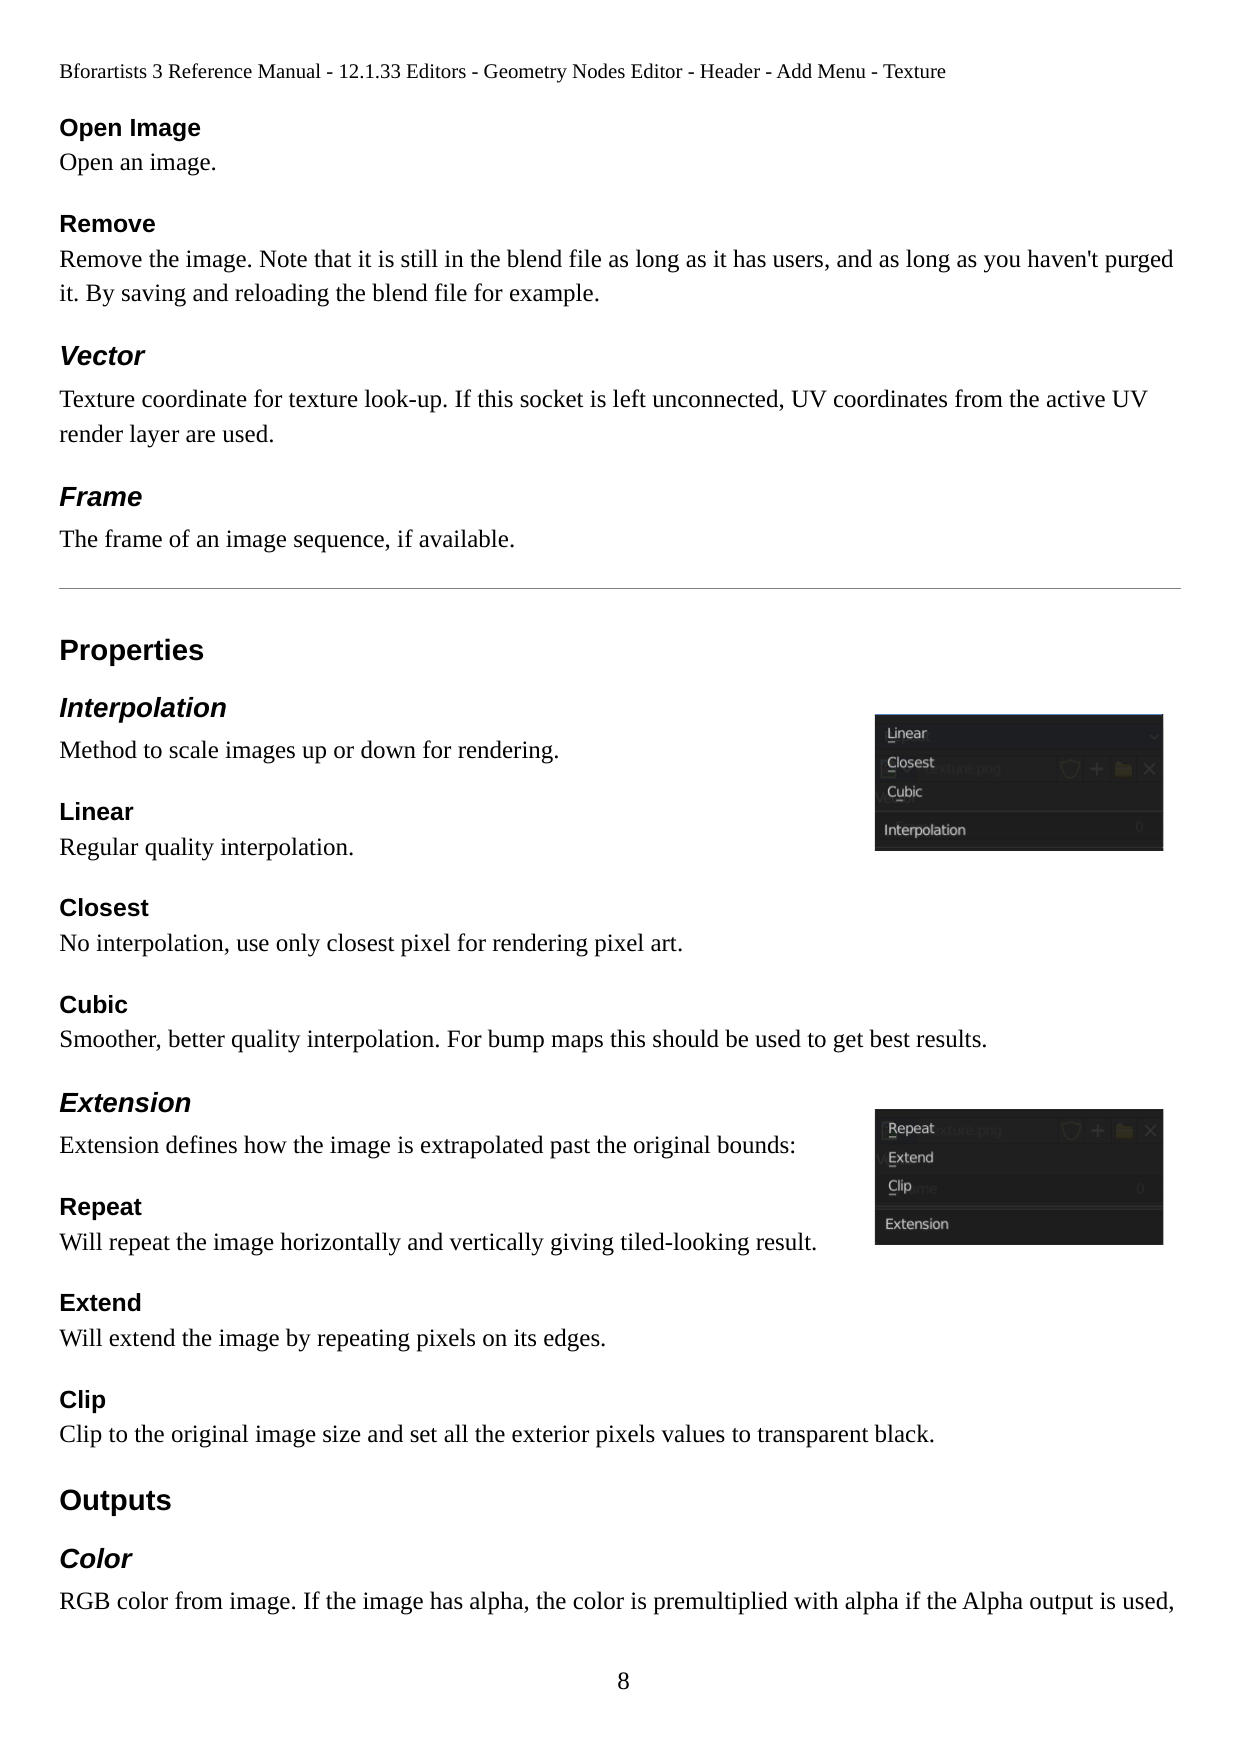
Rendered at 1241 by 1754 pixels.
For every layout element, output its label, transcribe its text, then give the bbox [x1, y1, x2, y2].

subtitle Extend [59, 1288, 1181, 1317]
text Will repeat the image horizontally and vertically giving tiled-looking result. [59, 1227, 1181, 1256]
subtitle Vector [59, 340, 1181, 372]
text No interpolation, use only closest pixel for rendering pixel art. [59, 928, 1181, 957]
subtitle [1164, 797, 1181, 826]
subtitle Clip [59, 1385, 1181, 1413]
text Will extend the image by repeating pixels on its edges. [59, 1323, 1181, 1352]
subtitle Properties [59, 632, 1181, 666]
subtitle Interpolation [59, 691, 1181, 723]
subtitle Linear [59, 797, 874, 826]
subtitle Repeat [59, 1192, 874, 1221]
text The frame of an image sequence, if available. [59, 524, 1181, 553]
text Remove the image. Note that it is still in the blend file as long as it has users, and as long as you haven't purged it. By saving and reloading the blend file for example. [59, 244, 1181, 307]
picture [874, 714, 1164, 851]
subtitle Extension [59, 1086, 1181, 1118]
text Method to scale images up or down for rendering. [59, 736, 874, 764]
subtitle Outputs [59, 1483, 1181, 1517]
subtitle Color [59, 1542, 1181, 1574]
text RGB color from image. If the image has alpha, the color is premultiplied with alpha if the Alpha output is used, [59, 1586, 1181, 1615]
subtitle [1164, 1192, 1181, 1221]
subtitle Cubic [59, 990, 1181, 1018]
picture [874, 1109, 1164, 1245]
subtitle Closest [59, 893, 1181, 922]
text Clip to the original image size and set all the exterior pixels values to transparent black. [59, 1419, 1181, 1448]
text Extension defines how the image is extrapolated past the original bounds: [59, 1131, 874, 1159]
text Open an image. [59, 147, 1181, 176]
text Regular quality interpolation. [59, 832, 1181, 861]
text Smoother, better quality interpolation. For bump maps this should be used to get best results. [59, 1024, 1181, 1053]
subtitle Frame [59, 480, 1181, 512]
subtitle Open Image [59, 113, 1181, 141]
subtitle Remove [59, 209, 1181, 237]
text Texture coordinate for texture look-up. If this socket is left unconnected, UV coordinates from the active UV render layer are used. [59, 384, 1181, 447]
